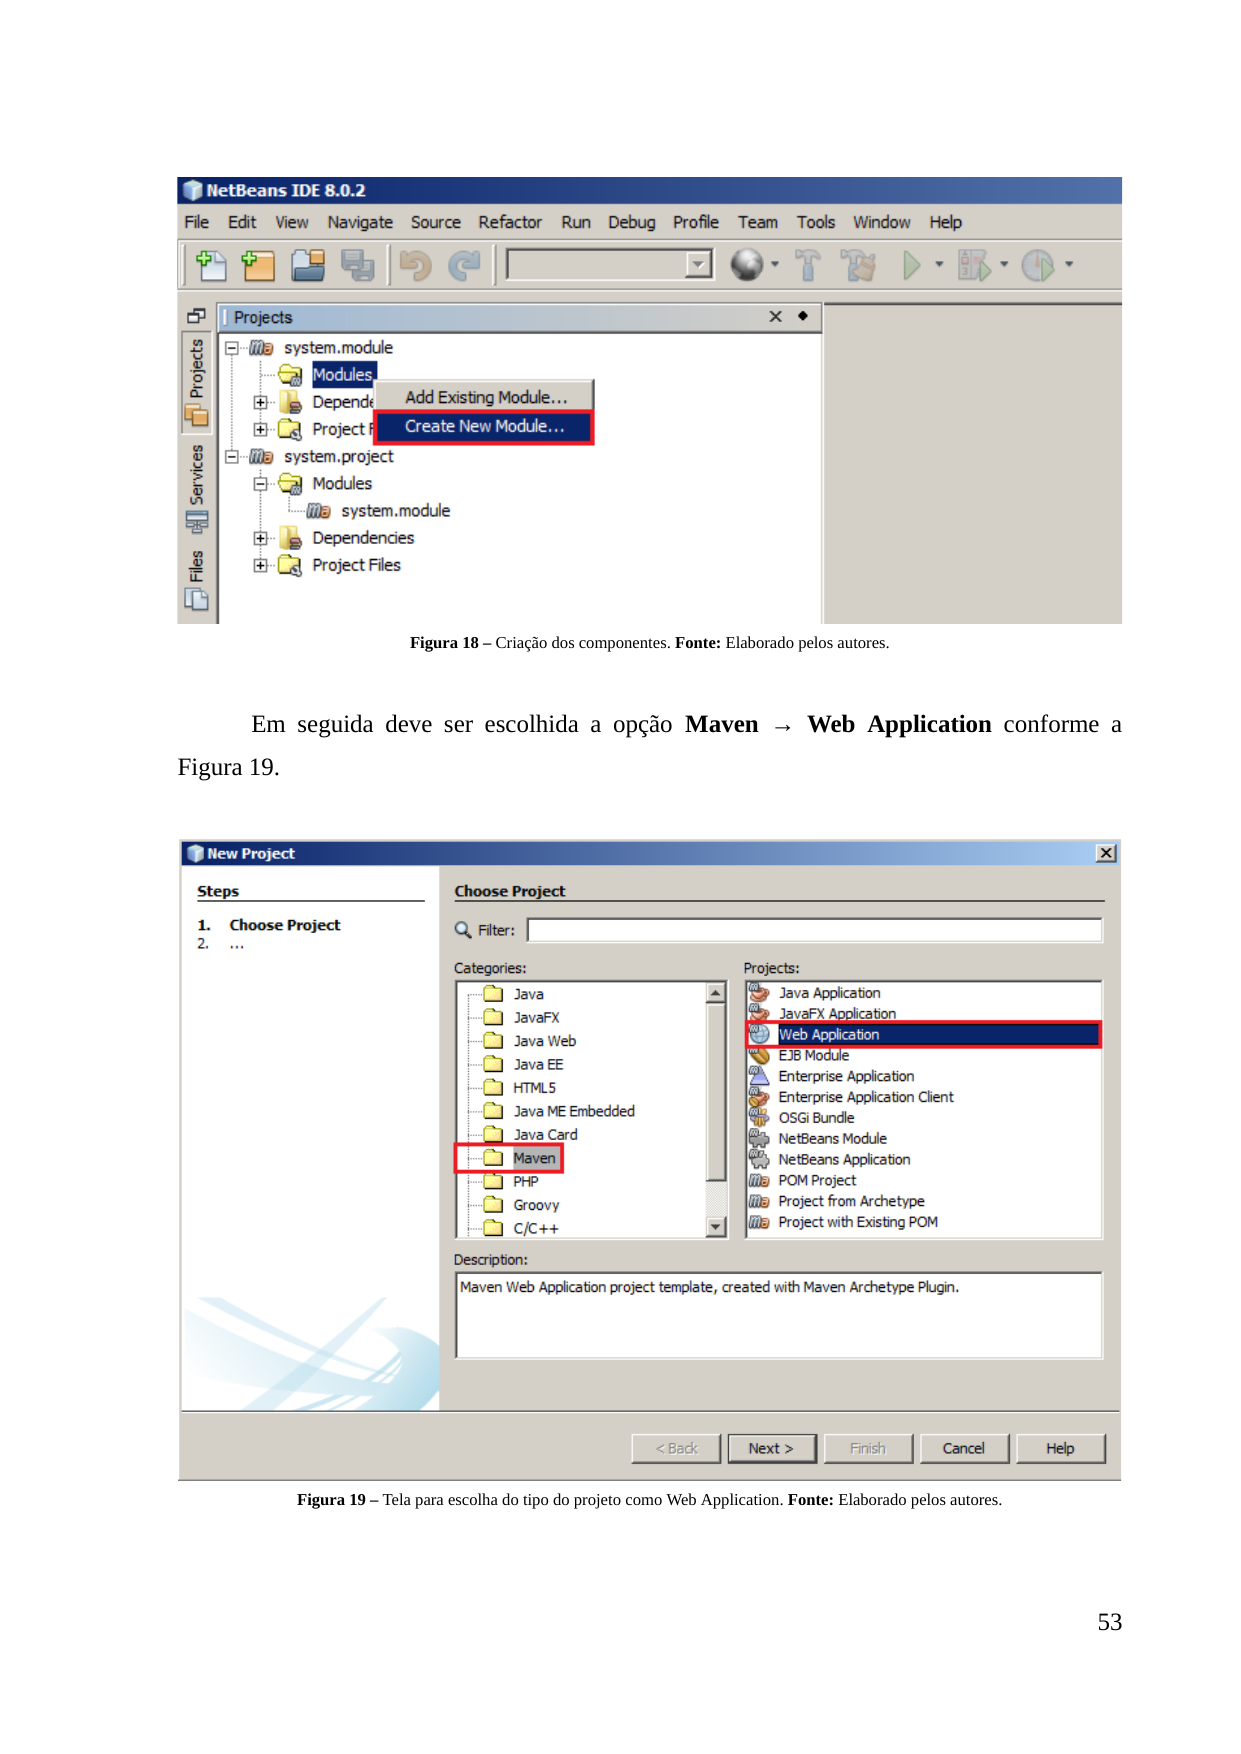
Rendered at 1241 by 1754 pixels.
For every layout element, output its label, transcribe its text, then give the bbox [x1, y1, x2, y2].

picture [178, 838, 1122, 1481]
text Figura 19 – Tela para escolha do tipo do projeto como Web Application. Fonte: Elaborado pelos autores. [177, 1490, 1122, 1509]
text Em seguida deve ser escolhida a opção Maven → Web Application conforme a Figura 19. [177, 709, 1122, 781]
picture [177, 177, 1123, 624]
text Figura 18 – Criação dos componentes. Fonte: Elaborado pelos autores. [177, 633, 1122, 652]
